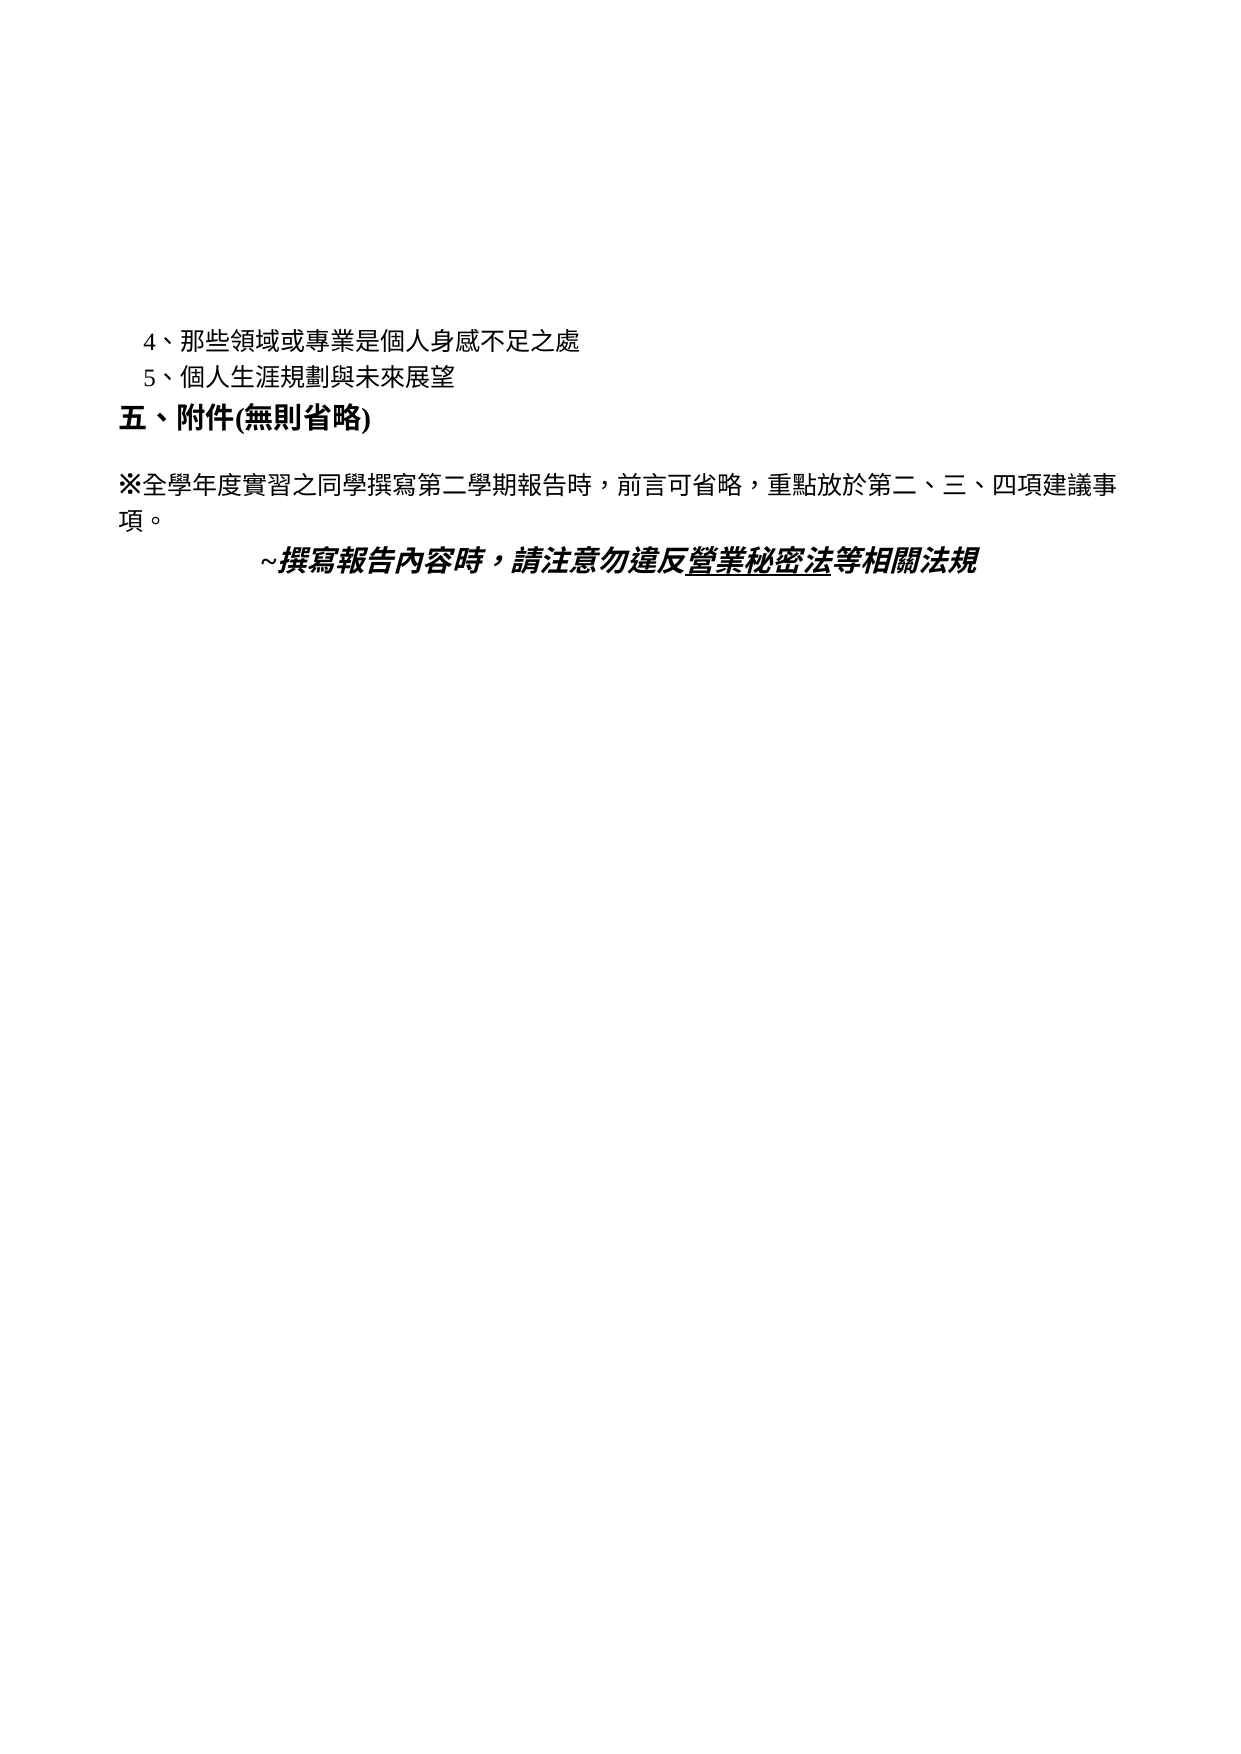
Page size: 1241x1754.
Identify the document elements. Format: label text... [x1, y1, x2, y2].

text ※全學年度實習之同學撰寫第二學期報告時，前言可省略，重點放於第二、三、四項建議事項。 [118, 465, 1122, 538]
text ~撰寫報告內容時，請注意勿違反營業秘密法等相關法規 [118, 538, 1122, 580]
text 5、個人生涯規劃與未來展望 [143, 358, 1122, 394]
text 五、附件(無則省略) [118, 394, 1122, 436]
text 4、那些領域或專業是個人身感不足之處 [143, 322, 1122, 358]
